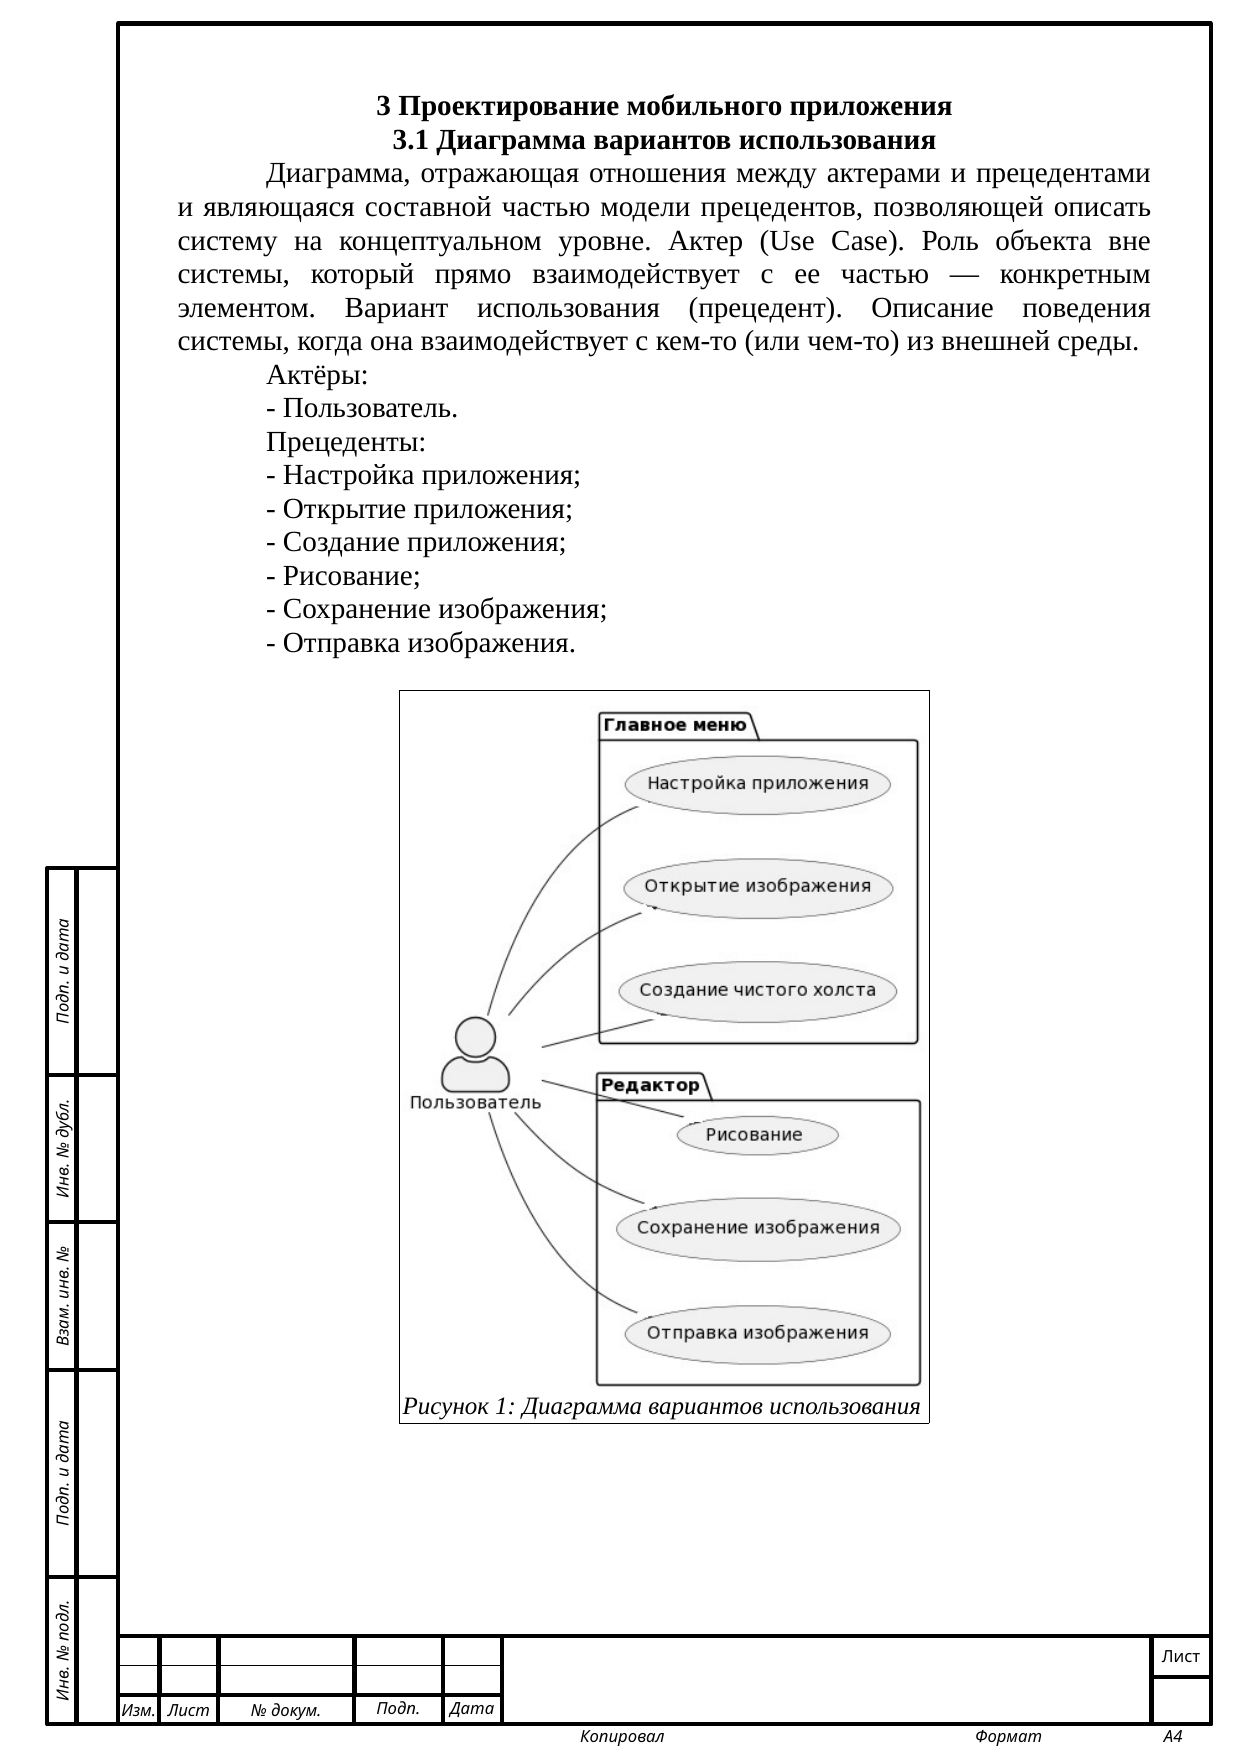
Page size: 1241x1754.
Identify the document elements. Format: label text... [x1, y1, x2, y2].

subtitle Диаграмма вариантов использования [177, 122, 1152, 156]
text Диаграмма, отражающая отношения между актерами и прецедентами и являющаяся составной частью модели прецедентов, позволяющей описать систему на концептуальном уровне. Актер (Use Case). Роль объекта вне системы, который прямо взаимодействует с ее частью — конкретным элементом. Вариант использования (прецедент). Описание поведения системы, когда она взаимодействует с кем-то (или чем-то) из внешней среды. [177, 156, 1152, 357]
text - Открытие приложения; [177, 491, 1152, 524]
text Актёры: [177, 357, 1152, 390]
text - Настройка приложения; [177, 457, 1152, 491]
text - Отправка изображения. [177, 625, 1152, 659]
text - Рисование; [177, 558, 1152, 592]
picture [402, 705, 927, 1392]
subtitle Проектирование мобильного приложения [177, 88, 1152, 122]
text - Создание приложения; [177, 524, 1152, 558]
text - Пользователь. [177, 390, 1152, 424]
text Прецеденты: [177, 424, 1152, 457]
text Рисунок 1: Диаграмма вариантов использования [402, 1392, 926, 1420]
text - Сохранение изображения; [177, 592, 1152, 625]
